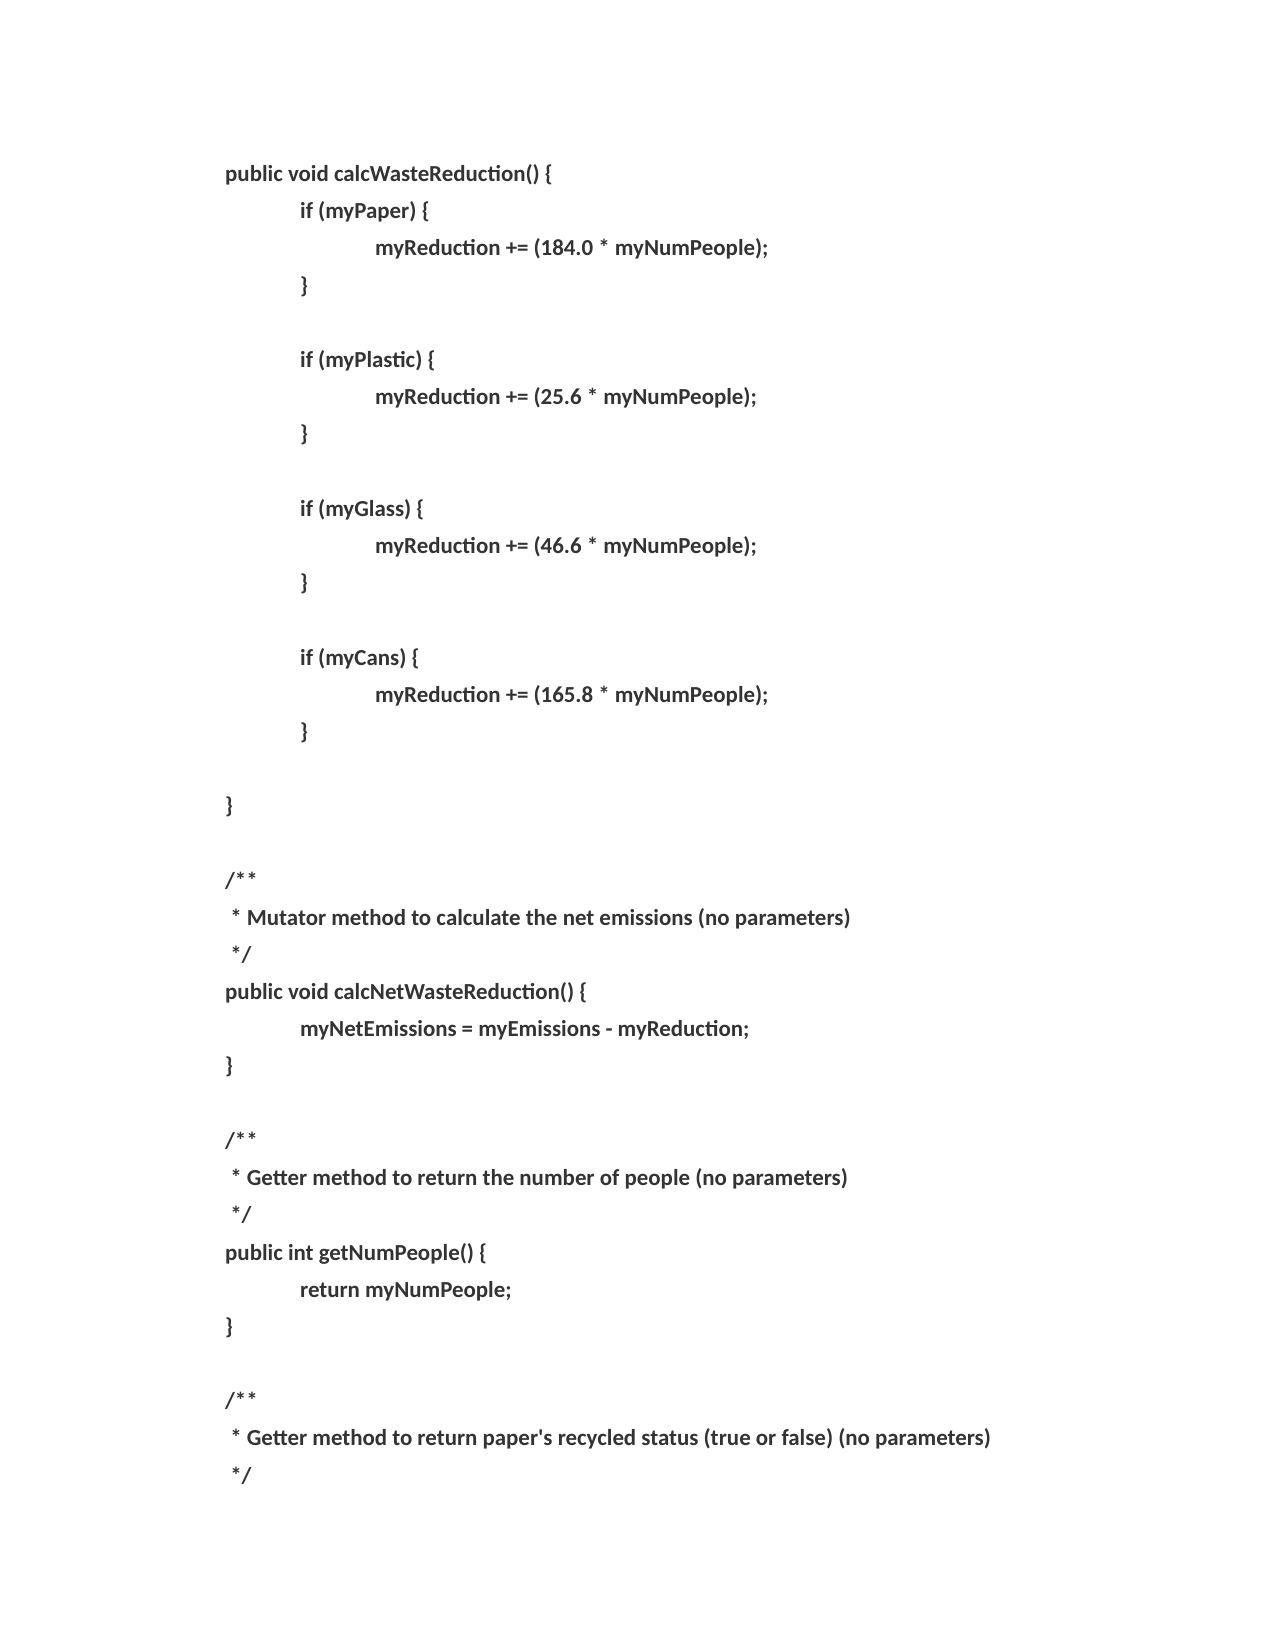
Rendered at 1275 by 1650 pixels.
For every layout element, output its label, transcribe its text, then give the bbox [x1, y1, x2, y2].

text } [150, 559, 1125, 596]
text * Getter method to return the number of people (no parameters) [150, 1154, 1125, 1191]
text return myNumPeople; [150, 1266, 1125, 1303]
text /** [150, 1117, 1125, 1154]
text public void calcNetWasteReduction() { [150, 968, 1125, 1005]
text public int getNumPeople() { [150, 1228, 1125, 1266]
text if (myPaper) { [150, 187, 1125, 224]
text if (myGlass) { [150, 485, 1125, 522]
text * Mutator method to calculate the net emissions (no parameters) [150, 894, 1125, 931]
text /** [150, 857, 1125, 894]
text myReduction += (46.6 * myNumPeople); [150, 522, 1125, 559]
text } [150, 410, 1125, 447]
text myReduction += (25.6 * myNumPeople); [150, 373, 1125, 410]
text } [150, 708, 1125, 745]
text myReduction += (184.0 * myNumPeople); [150, 224, 1125, 262]
text if (myPlastic) { [150, 336, 1125, 373]
text } [150, 782, 1125, 819]
text myNetEmissions = myEmissions - myReduction; [150, 1005, 1125, 1042]
text public void calcWasteReduction() { [150, 150, 1125, 187]
text /** [150, 1377, 1125, 1414]
text */ [150, 1191, 1125, 1228]
text */ [150, 931, 1125, 968]
text } [150, 1303, 1125, 1340]
text * Getter method to return paper's recycled status (true or false) (no parameters) [150, 1414, 1125, 1452]
text if (myCans) { [150, 633, 1125, 671]
text myReduction += (165.8 * myNumPeople); [150, 671, 1125, 708]
text } [150, 262, 1125, 299]
text */ [150, 1452, 1125, 1489]
text } [150, 1042, 1125, 1080]
